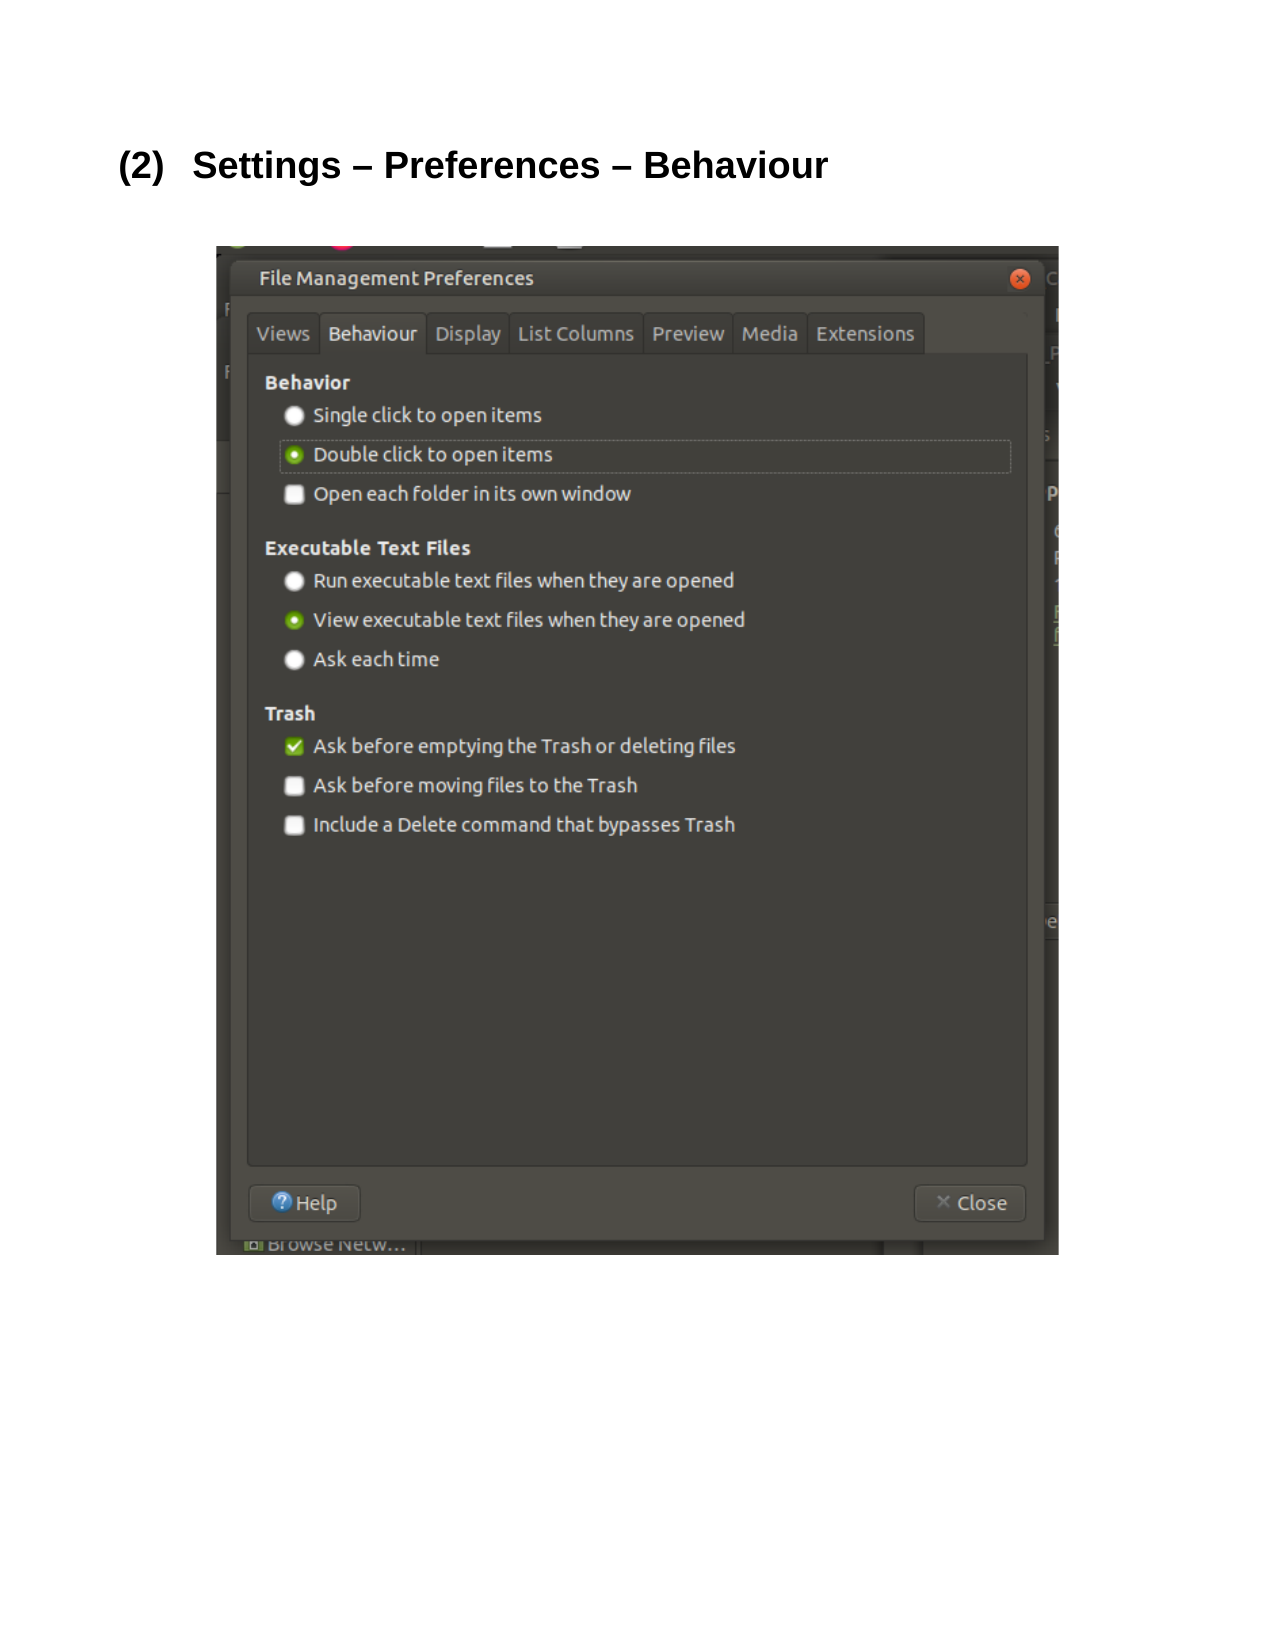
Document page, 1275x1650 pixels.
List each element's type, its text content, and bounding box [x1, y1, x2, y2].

subtitle Settings – Preferences – Behaviour [118, 143, 1157, 187]
picture [216, 246, 1059, 1255]
